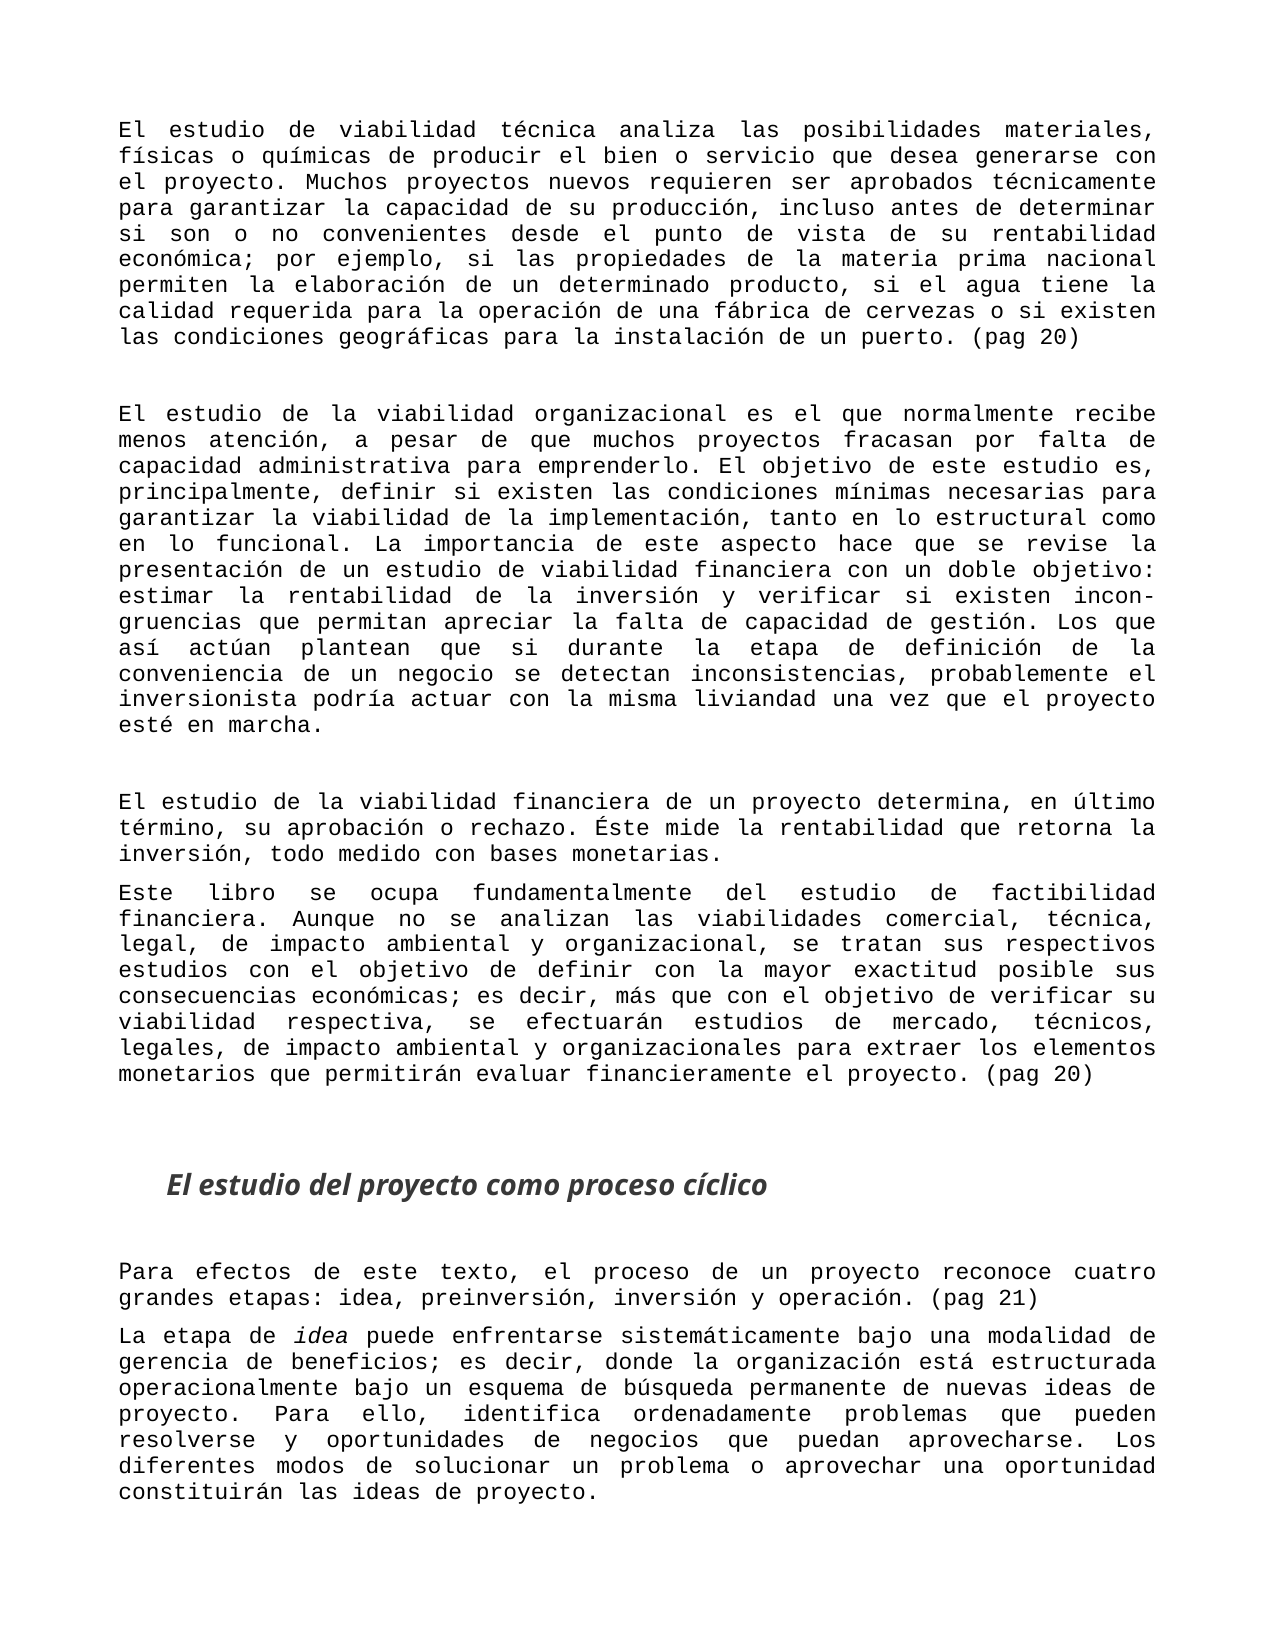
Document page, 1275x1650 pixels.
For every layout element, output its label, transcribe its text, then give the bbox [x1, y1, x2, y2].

subtitle 2.2 El estudio del proyecto como proceso cíclico [118, 1164, 1157, 1204]
text El estudio de la viabilidad financiera de un proyecto determina, en último término, su aprobación o rechazo. Éste mide la rentabilidad que retorna la inversión, todo medido con bases monetarias. [118, 791, 1157, 868]
text La etapa de idea puede enfrentarse sistemáticamente bajo una modalidad de gerencia de beneficios; es decir, donde la organización está estructurada operacionalmente bajo un esquema de búsqueda permanente de nuevas ideas de proyecto. Para ello, identifica ordenadamente problemas que pueden resolverse y oportunidades de negocios que puedan aprovecharse. Los diferentes modos de solucionar un problema o aprovechar una oportunidad constituirán las ideas de proyecto. [118, 1325, 1157, 1506]
text El estudio de la viabilidad organizacional es el que normalmente recibe menos atención, a pesar de que muchos proyectos fracasan por falta de capacidad administrativa para emprenderlo. El objetivo de este estudio es, principalmente, definir si existen las condiciones mínimas necesarias para garantizar la viabilidad de la implementación, tanto en lo estructural como en lo funcional. La importancia de este aspecto hace que se revise la presentación de un estudio de viabilidad financiera con un doble objetivo: estimar la rentabilidad de la inversión y verificar si existen incon- gruencias que permitan apreciar la falta de capacidad de gestión. Los que así actúan plantean que si durante la etapa de definición de la conveniencia de un negocio se detectan inconsistencias, probablemente el inversionista podría actuar con la misma liviandad una vez que el proyecto esté en marcha. [118, 402, 1157, 740]
text El estudio de viabilidad técnica analiza las posibilidades materiales, físicas o químicas de producir el bien o servicio que desea generarse con el proyecto. Muchos proyectos nuevos requieren ser aprobados técnicamente para garantizar la capacidad de su producción, incluso antes de determinar si son o no convenientes desde el punto de vista de su rentabilidad económica; por ejemplo, si las propiedades de la materia prima nacional permiten la elaboración de un determinado producto, si el agua tiene la calidad requerida para la operación de una fábrica de cervezas o si existen las condiciones geográficas para la instalación de un puerto. (pag 20) [118, 118, 1157, 352]
text Para efectos de este texto, el proceso de un proyecto reconoce cuatro grandes etapas: idea, preinversión, inversión y operación. (pag 21) [118, 1255, 1157, 1312]
text Este libro se ocupa fundamentalmente del estudio de factibilidad financiera. Aunque no se analizan las viabilidades comercial, técnica, legal, de impacto ambiental y organizacional, se tratan sus respectivos estudios con el objetivo de definir con la mayor exactitud posible sus consecuencias económicas; es decir, más que con el objetivo de verificar su viabilidad respectiva, se efectuarán estudios de mercado, técnicos, legales, de impacto ambiental y organizacionales para extraer los elementos monetarios que permitirán evaluar financieramente el proyecto. (pag 20) [118, 881, 1157, 1088]
